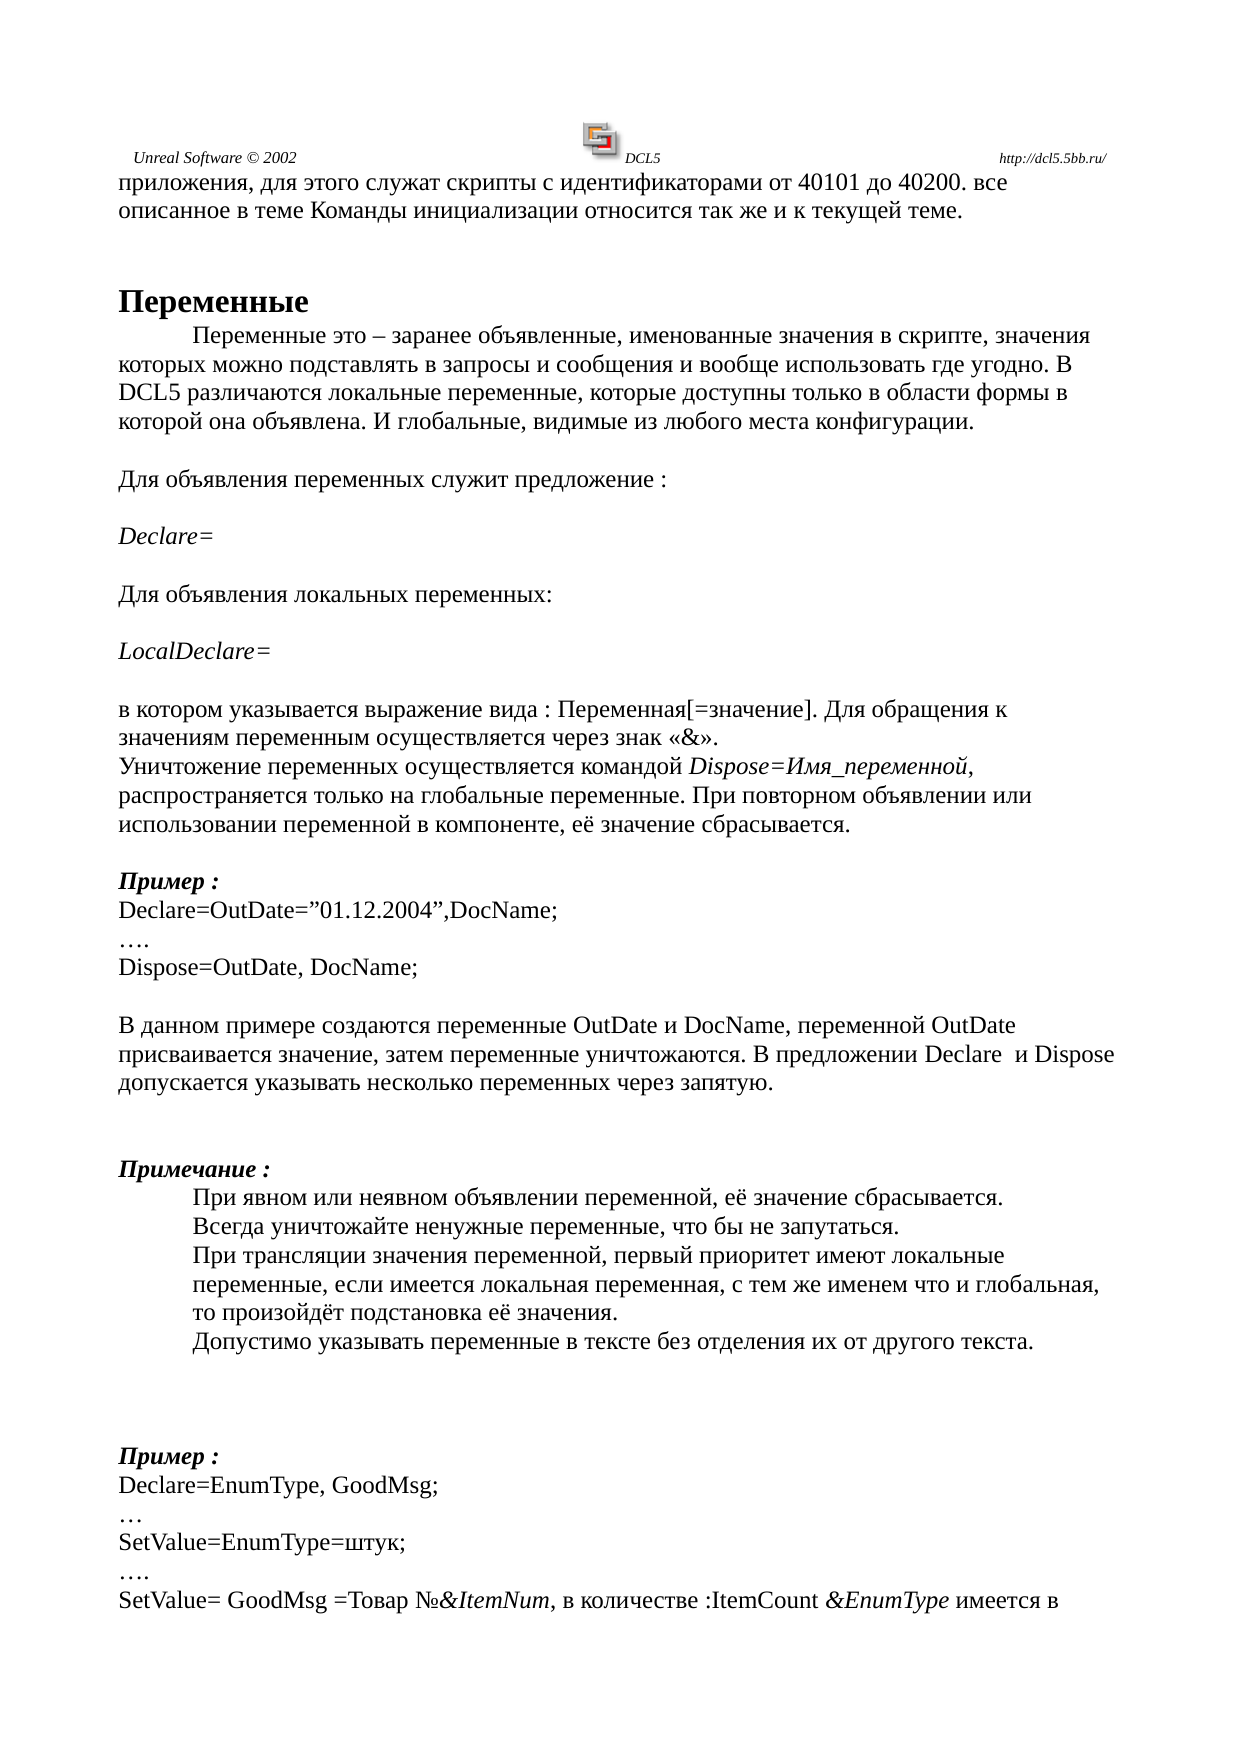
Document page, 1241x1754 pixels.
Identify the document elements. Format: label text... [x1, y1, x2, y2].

text …. [118, 1556, 1122, 1585]
text Declare= [118, 521, 1122, 550]
text При явном или неявном объявлении переменной, её значение сбрасывается. [192, 1182, 1122, 1211]
text Пример : [118, 866, 1122, 895]
text Примечание : [118, 1154, 1122, 1182]
text Declare=OutDate=”01.12.2004”,DocName; [118, 895, 1122, 924]
text … [118, 1499, 1122, 1527]
text Переменные [118, 282, 1122, 320]
text В данном примере создаются переменные OutDate и DocName, переменной OutDate присваивается значение, затем переменные уничтожаются. В предложении Declare и Dispose допускается указывать несколько переменных через запятую. [118, 1010, 1122, 1096]
text Допустимо указывать переменные в тексте без отделения их от другого текста. [192, 1326, 1122, 1355]
text Для объявления локальных переменных: [118, 579, 1122, 607]
text …. [118, 924, 1122, 952]
text При трансляции значения переменной, первый приоритет имеют локальные переменные, если имеется локальная переменная, с тем же именем что и глобальная, то произойдёт подстановка её значения. [192, 1240, 1122, 1326]
text LocalDeclare= [118, 636, 1122, 665]
text Уничтожение переменных осуществляется командой Dispose=Имя_переменной, распространяется только на глобальные переменные. При повторном объявлении или использовании переменной в компоненте, её значение сбрасывается. [118, 751, 1122, 837]
text SetValue=EnumType=штук; [118, 1527, 1122, 1556]
text SetValue= GoodMsg =Товар №&ItemNum, в количестве :ItemCount &EnumType имеется в [118, 1585, 1122, 1614]
text Всегда уничтожайте ненужные переменные, что бы не запутаться. [192, 1211, 1122, 1240]
text в котором указывается выражение вида : Переменная[=значение]. Для обращения к значениям переменным осуществляется через знак «&». [118, 694, 1122, 751]
text Пример : [118, 1441, 1122, 1470]
picture [579, 118, 625, 164]
text Для объявления переменных служит предложение : [118, 464, 1122, 492]
text Переменные это – заранее объявленные, именованные значения в скрипте, значения которых можно подставлять в запросы и сообщения и вообще использовать где угодно. В DCL5 различаются локальные переменные, которые доступны только в области формы в которой она объявлена. И глобальные, видимые из любого места конфигурации. [118, 320, 1122, 435]
text Dispose=OutDate, DocName; [118, 952, 1122, 981]
text Declare=EnumType, GoodMsg; [118, 1470, 1122, 1499]
text приложения, для этого служат скрипты с идентификаторами от 40101 до 40200. все описанное в теме Команды инициализации относится так же и к текущей теме. [118, 167, 1122, 224]
